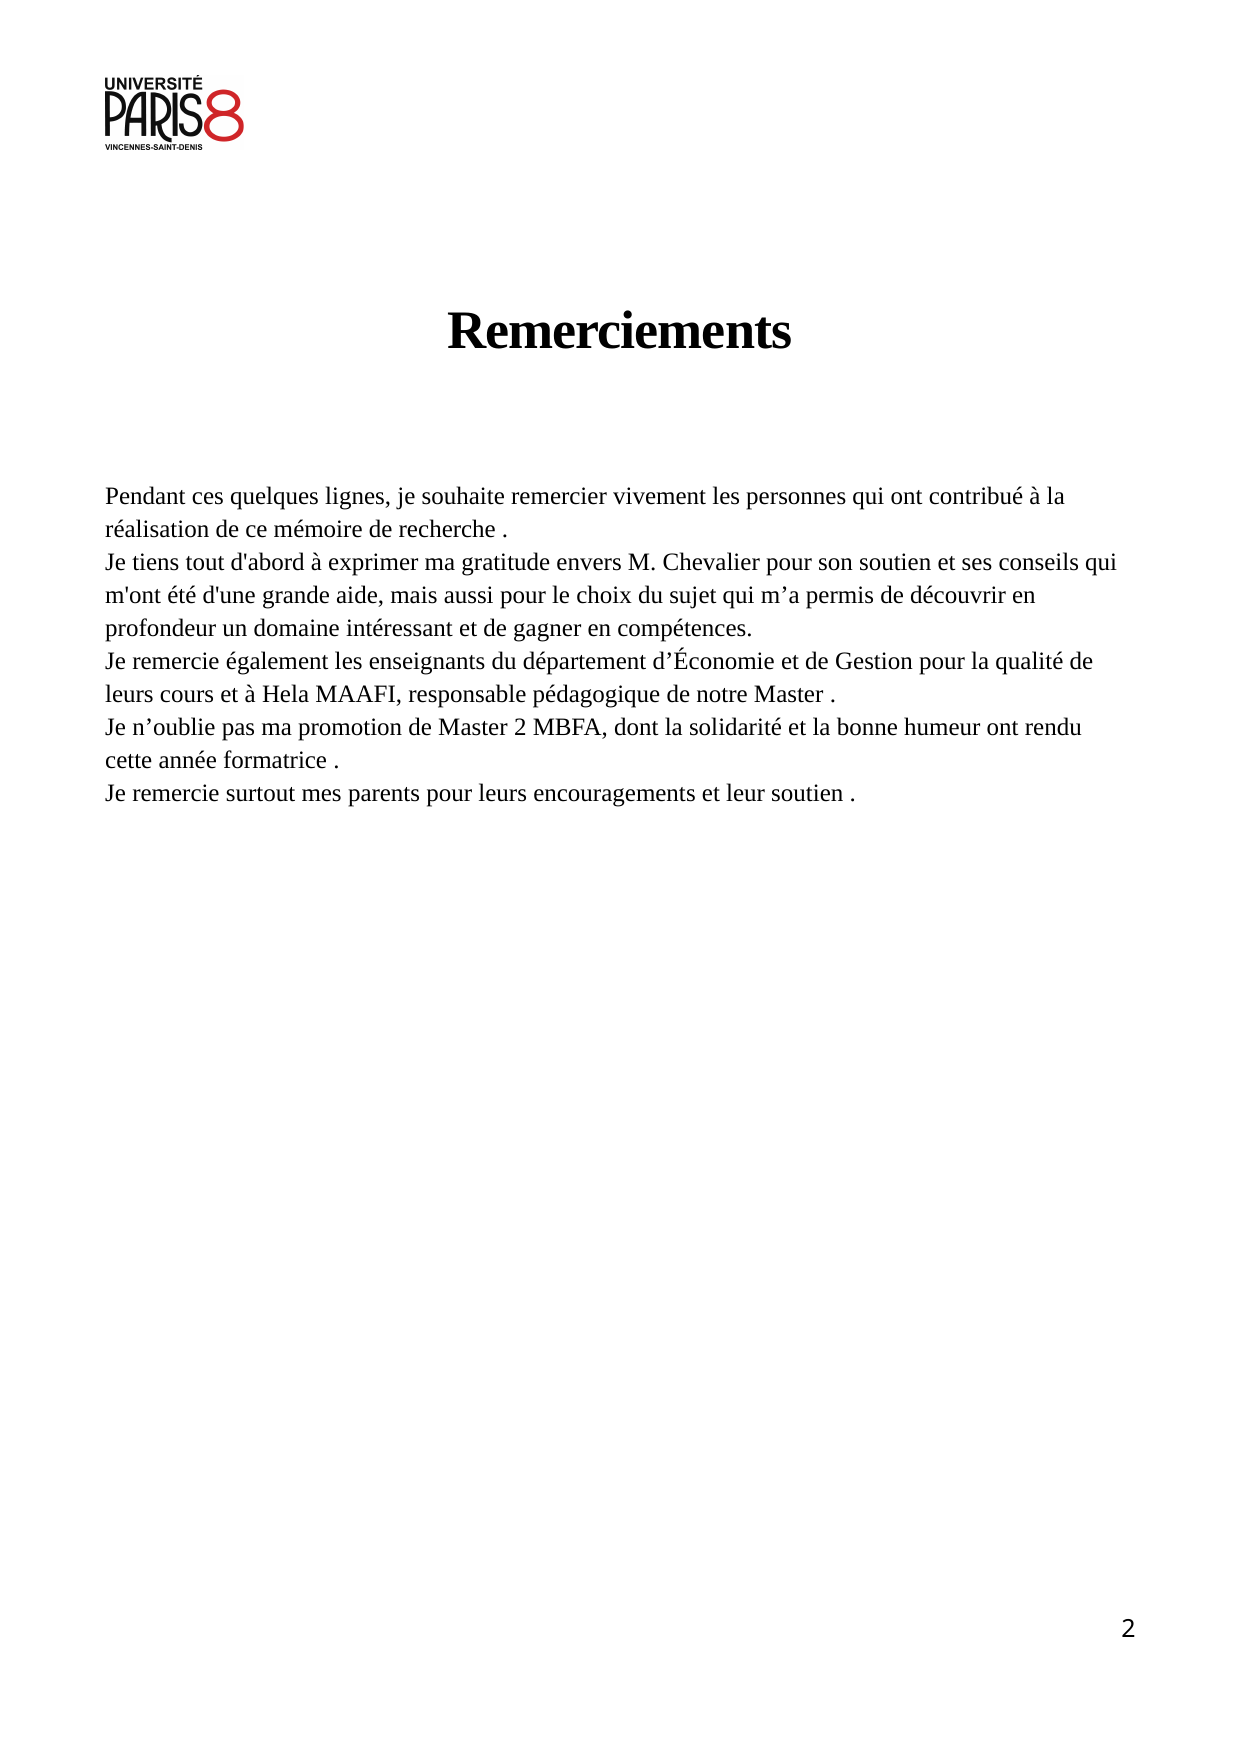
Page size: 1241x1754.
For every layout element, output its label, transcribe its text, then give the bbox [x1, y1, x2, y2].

text Remerciements [105, 298, 1135, 361]
text Pendant ces quelques lignes, je souhaite remercier vivement les personnes qui ont contribué à la réalisation de ce mémoire de recherche . Je tiens tout d'abord à exprimer ma gratitude envers M. Chevalier pour son soutien et ses conseils qui m'ont été d'une grande aide, mais aussi pour le choix du sujet qui m’a permis de découvrir en profondeur un domaine intéressant et de gagner en compétences. Je remercie également les enseignants du département d’Économie et de Gestion pour la qualité de leurs cours et à Hela MAAFI, responsable pédagogique de notre Master . Je n’oublie pas ma promotion de Master 2 MBFA, dont la solidarité et la bonne humeur ont rendu cette année formatrice . Je remercie surtout mes parents pour leurs encouragements et leur soutien . [105, 481, 1135, 807]
